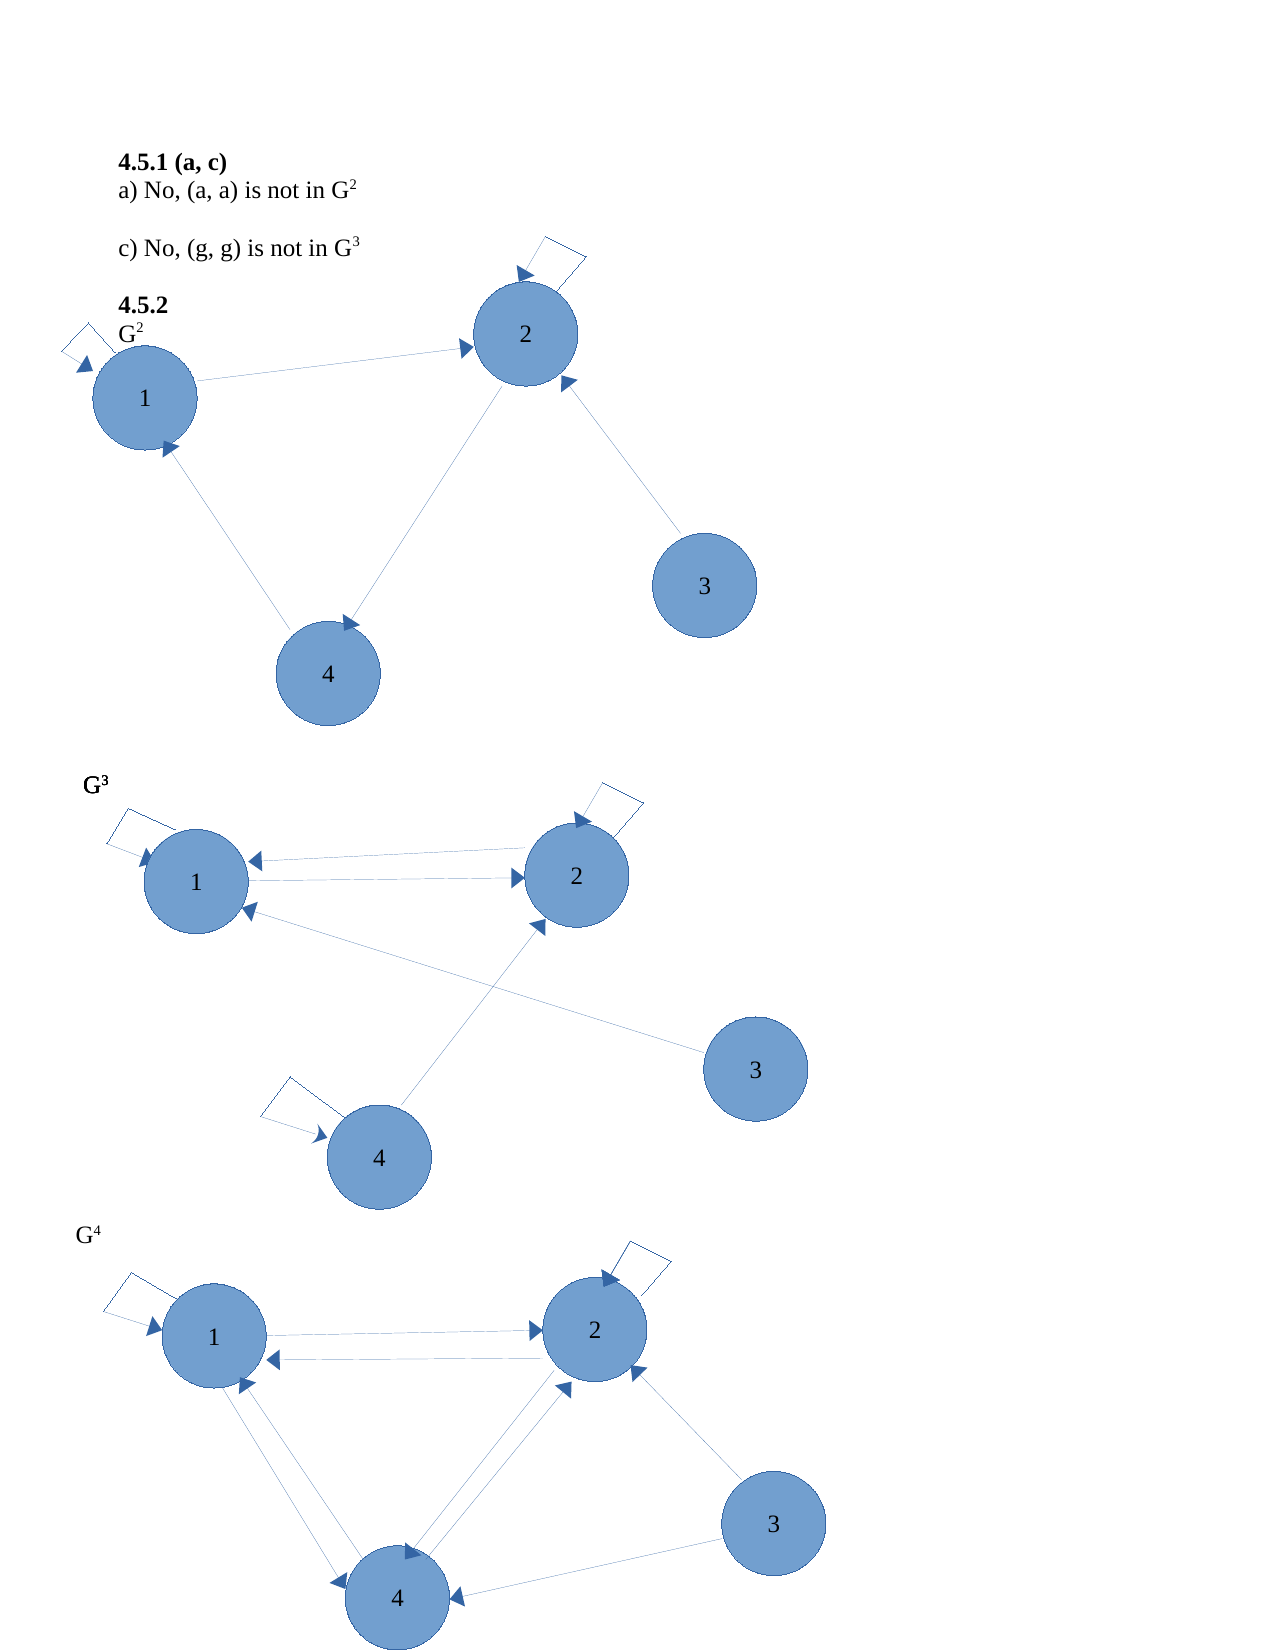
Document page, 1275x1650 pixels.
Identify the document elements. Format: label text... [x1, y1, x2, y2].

text [576, 319, 1157, 348]
text 4.5.1 (a, c) [118, 147, 1157, 176]
text c) No, (g, g) is not in G3 [118, 233, 1157, 262]
text [557, 291, 1157, 319]
text G2 [118, 319, 475, 348]
text a) No, (a, a) is not in G2 [118, 176, 1157, 204]
text 4.5.2 [118, 291, 494, 319]
